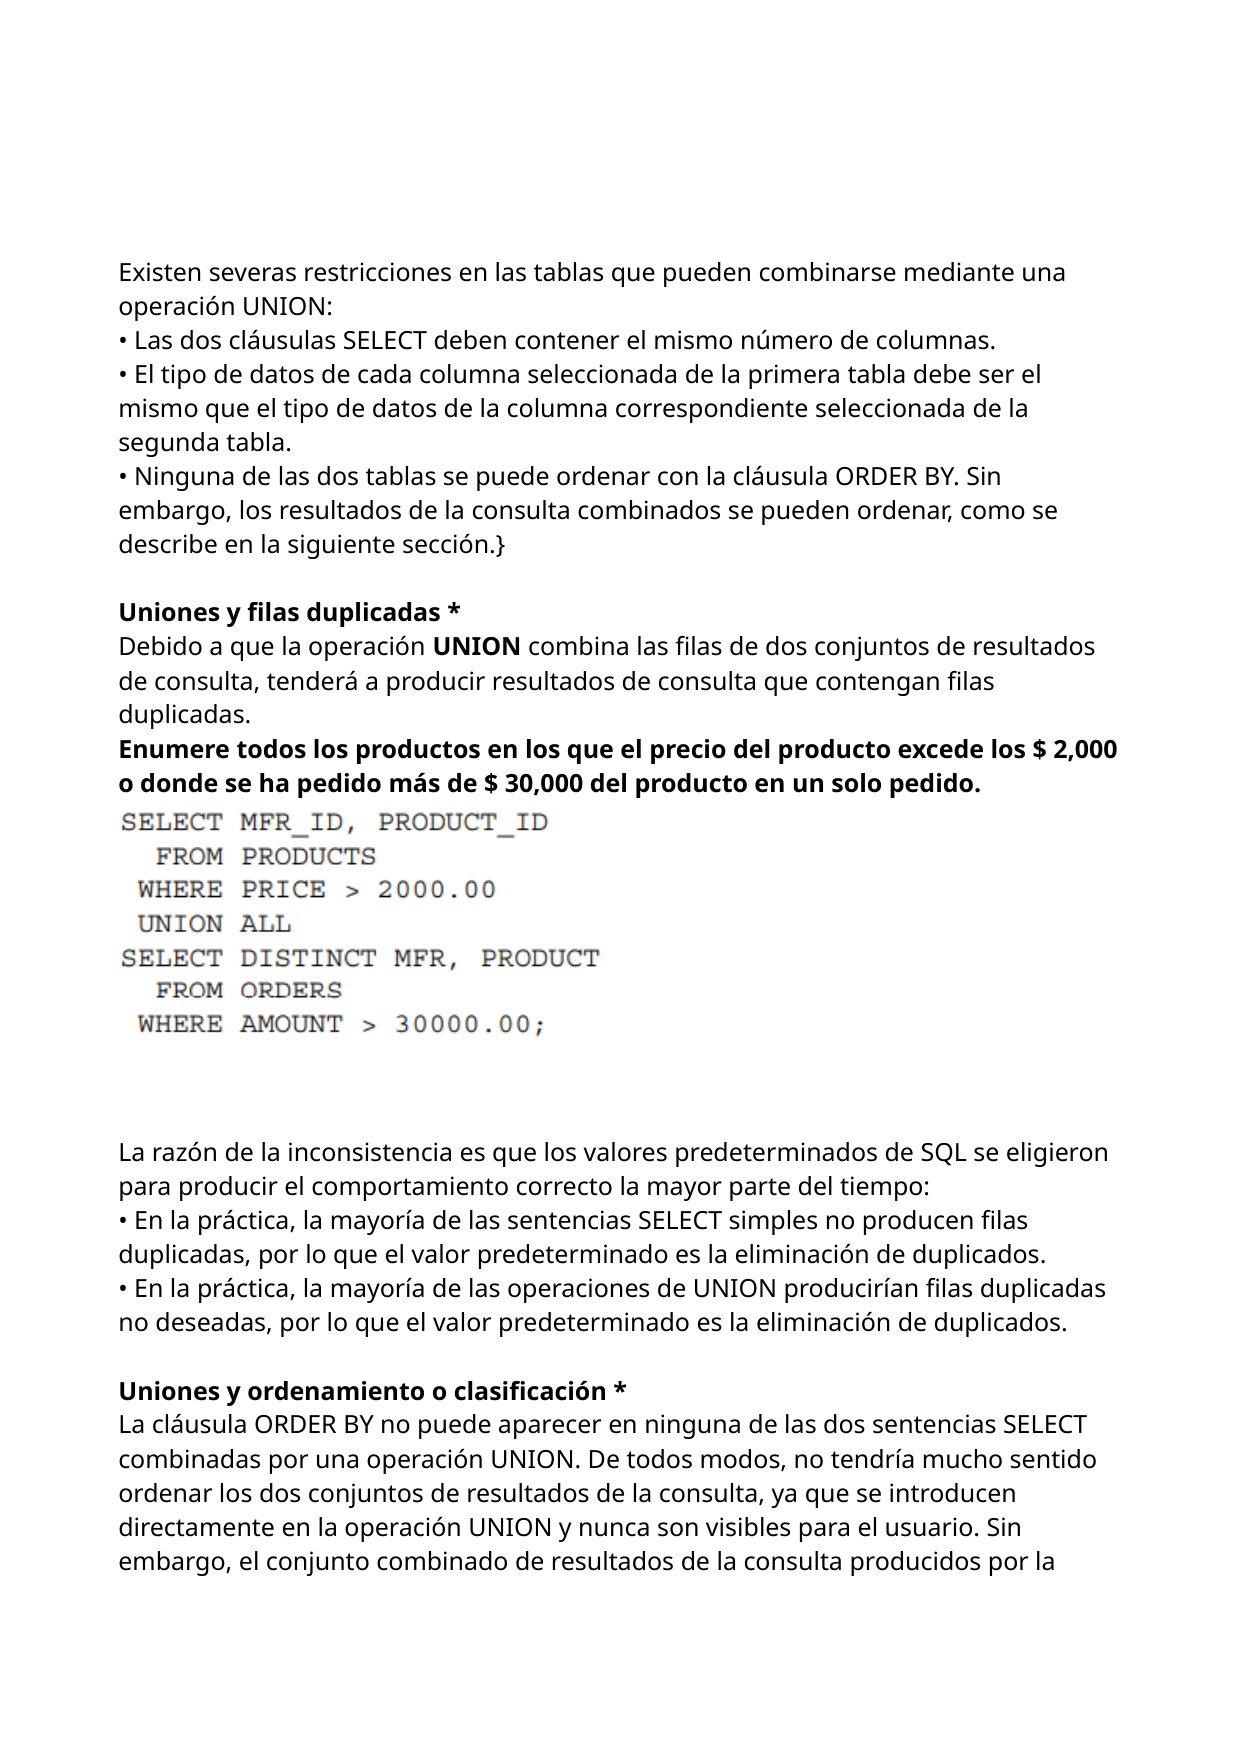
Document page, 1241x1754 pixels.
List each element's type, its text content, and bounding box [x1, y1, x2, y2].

text • Las dos cláusulas SELECT deben contener el mismo número de columnas. [118, 322, 1122, 357]
text • En la práctica, la mayoría de las sentencias SELECT simples no producen filas duplicadas, por lo que el valor predeterminado es la eliminación de duplicados. [118, 1203, 1122, 1271]
text Uniones y filas duplicadas * [118, 595, 1122, 629]
text La razón de la inconsistencia es que los valores predeterminados de SQL se eligieron para producir el comportamiento correcto la mayor parte del tiempo: [118, 1135, 1122, 1203]
text • El tipo de datos de cada columna seleccionada de la primera tabla debe ser el mismo que el tipo de datos de la columna correspondiente seleccionada de la segunda tabla. [118, 357, 1122, 459]
text Enumere todos los productos en los que el precio del producto excede los $ 2,000 o donde se ha pedido más de $ 30,000 del producto en un solo pedido. [118, 731, 1122, 799]
text La cláusula ORDER BY no puede aparecer en ninguna de las dos sentencias SELECT combinadas por una operación UNION. De todos modos, no tendría mucho sentido ordenar los dos conjuntos de resultados de la consulta, ya que se introducen directamente en la operación UNION y nunca son visibles para el usuario. Sin embargo, el conjunto combinado de resultados de la consulta producidos por la [118, 1407, 1122, 1577]
text • Ninguna de las dos tablas se puede ordenar con la cláusula ORDER BY. Sin embargo, los resultados de la consulta combinados se pueden ordenar, como se describe en la siguiente sección.} [118, 459, 1122, 561]
text • En la práctica, la mayoría de las operaciones de UNION producirían filas duplicadas no deseadas, por lo que el valor predeterminado es la eliminación de duplicados. [118, 1271, 1122, 1339]
text Debido a que la operación UNION combina las filas de dos conjuntos de resultados de consulta, tenderá a producir resultados de consulta que contengan filas duplicadas. [118, 629, 1122, 731]
text Uniones y ordenamiento o clasificación * [118, 1373, 1122, 1407]
text Existen severas restricciones en las tablas que pueden combinarse mediante una operación UNION: [118, 254, 1122, 322]
